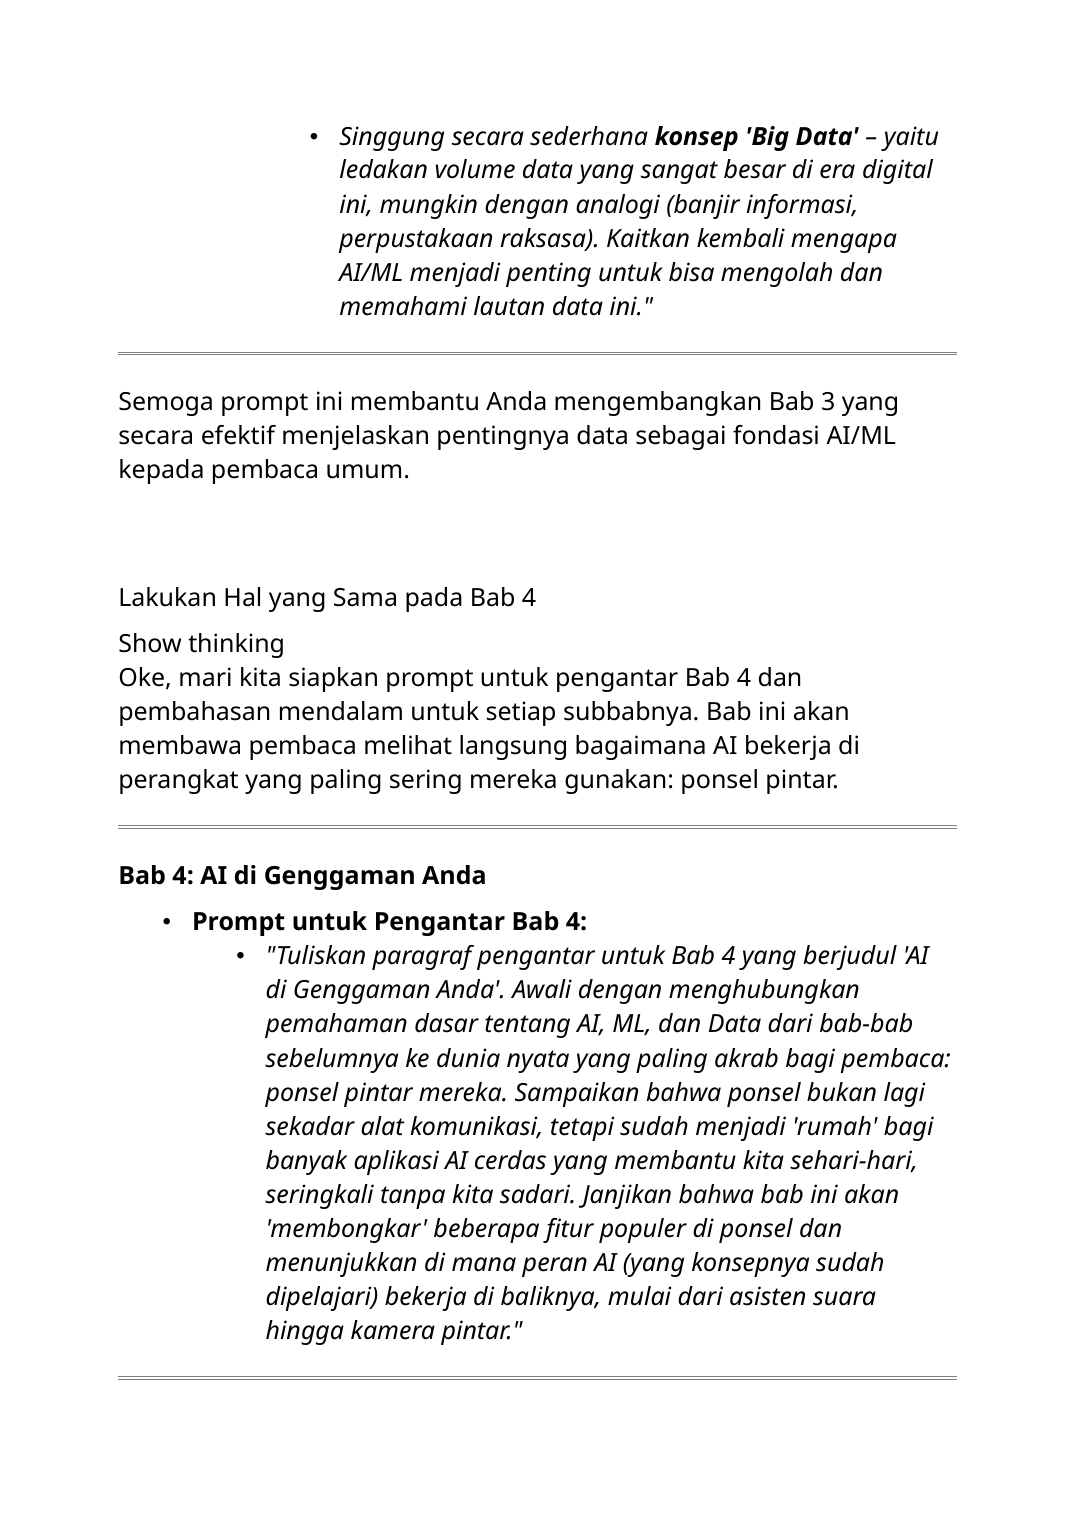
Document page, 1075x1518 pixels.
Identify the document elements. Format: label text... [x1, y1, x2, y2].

text Lakukan Hal yang Sama pada Bab 4 [118, 579, 957, 613]
list "Tuliskan paragraf pengantar untuk Bab 4 yang berjudul 'AI di Genggaman Anda'. Awali dengan menghubungkan pemahaman dasar tentang AI, ML, dan Data dari bab-bab sebelumnya ke dunia nyata yang paling akrab bagi pembaca: ponsel pintar mereka. Sampaikan bahwa ponsel bukan lagi sekadar alat komunikasi, tetapi sudah menjadi 'rumah' bagi banyak aplikasi AI cerdas yang membantu kita sehari-hari, seringkali tanpa kita sadari. Janjikan bahwa bab ini akan 'membongkar' beberapa fitur populer di ponsel dan menunjukkan di mana peran AI (yang konsepnya sudah dipelajari) bekerja di baliknya, mulai dari asisten suara hingga kamera pintar." [236, 938, 957, 1347]
list Prompt untuk Pengantar Bab 4: [162, 904, 957, 938]
text Bab 4: AI di Genggaman Anda [118, 857, 957, 891]
text Oke, mari kita siapkan prompt untuk pengantar Bab 4 dan pembahasan mendalam untuk setiap subbabnya. Bab ini akan membawa pembaca melihat langsung bagaimana AI bekerja di perangkat yang paling sering mereka gunakan: ponsel pintar. [118, 660, 957, 796]
text Show thinking [118, 626, 957, 660]
list Singgung secara sederhana konsep 'Big Data' – yaitu ledakan volume data yang sangat besar di era digital ini, mungkin dengan analogi (banjir informasi, perpustakaan raksasa). Kaitkan kembali mengapa AI/ML menjadi penting untuk bisa mengolah dan memahami lautan data ini." [309, 118, 957, 322]
text Semoga prompt ini membantu Anda mengembangkan Bab 3 yang secara efektif menjelaskan pentingnya data sebagai fondasi AI/ML kepada pembaca umum. [118, 384, 957, 486]
